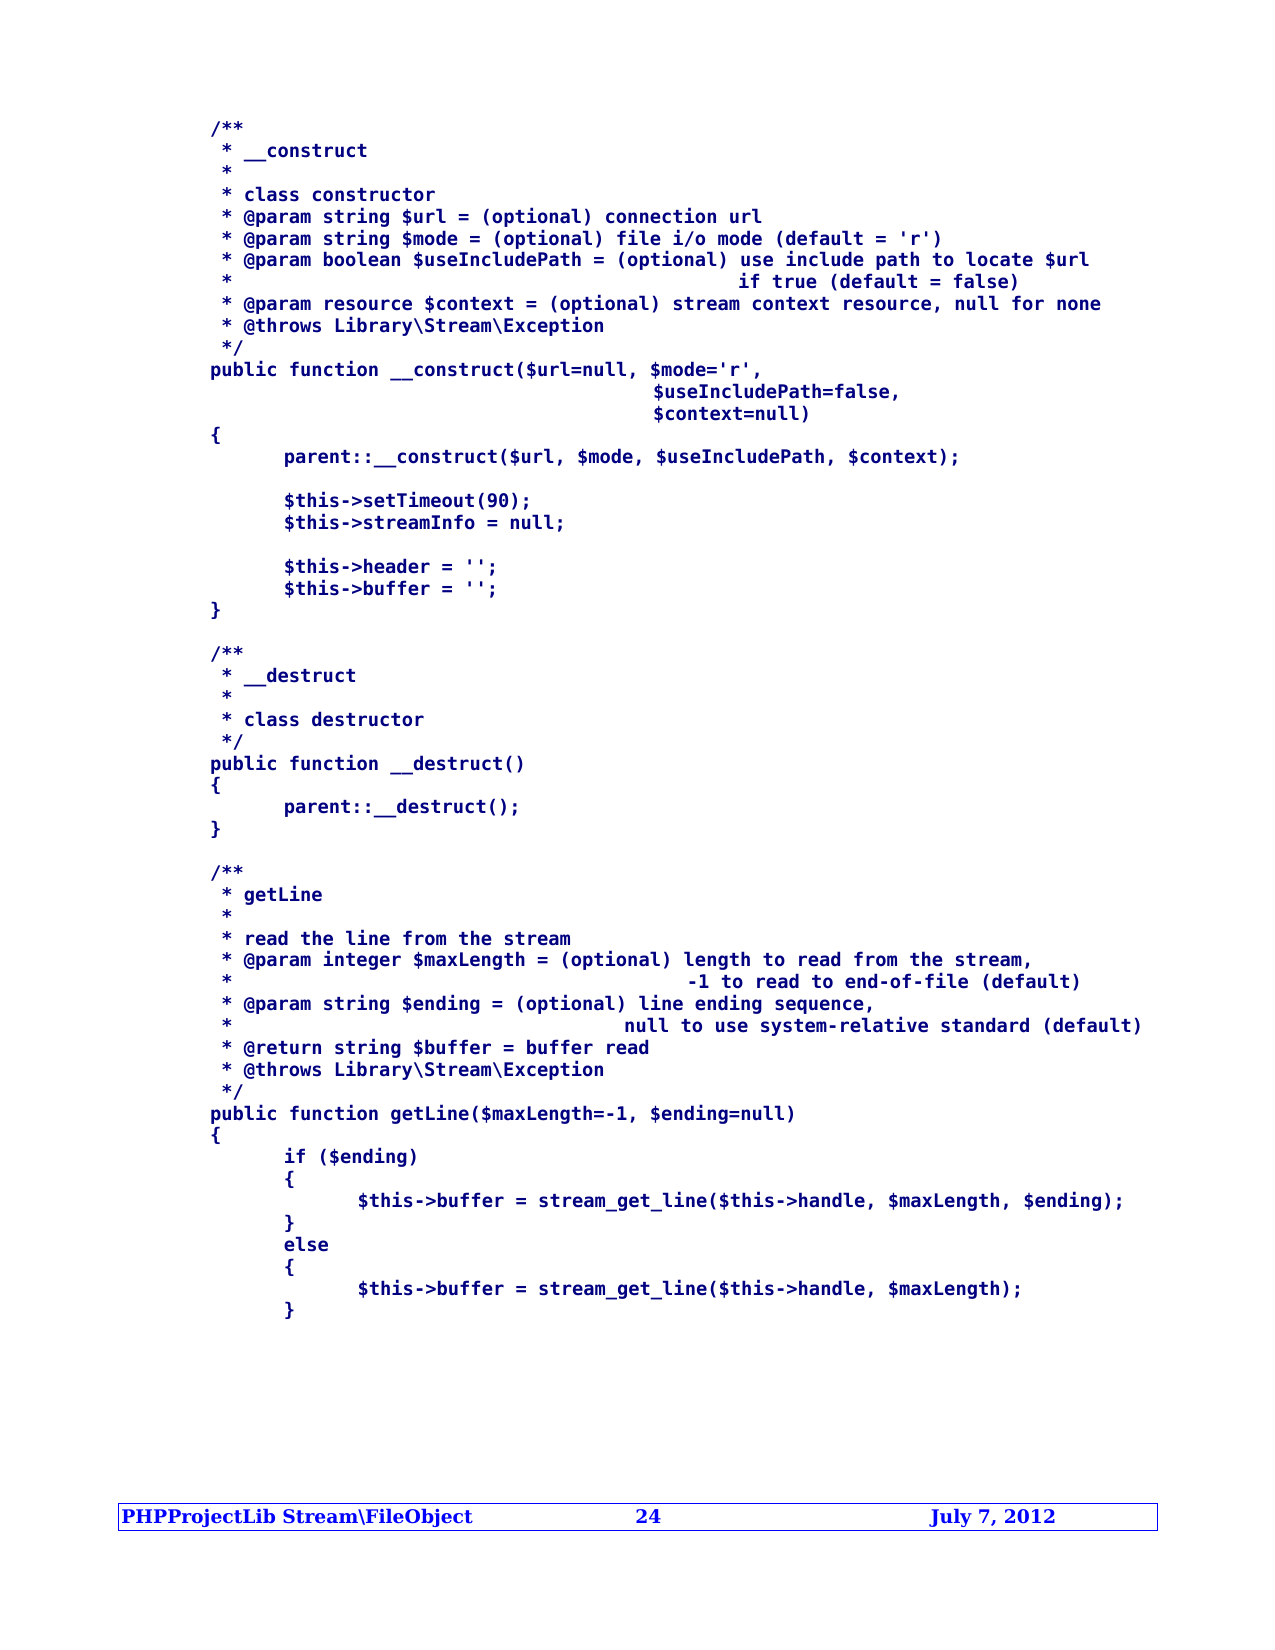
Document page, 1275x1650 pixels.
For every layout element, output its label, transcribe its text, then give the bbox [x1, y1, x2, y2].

list * getLine [136, 884, 1157, 906]
list * __destruct [136, 665, 1157, 687]
list { [136, 1124, 1157, 1146]
list } [136, 1299, 1157, 1321]
list /** [136, 643, 1157, 665]
list * class destructor [136, 709, 1157, 731]
list } [136, 1212, 1157, 1234]
list * [136, 162, 1157, 184]
list if ($ending) [136, 1146, 1157, 1168]
list public function getLine($maxLength=-1, $ending=null) [136, 1102, 1157, 1124]
list $this->buffer = stream_get_line($this->handle, $maxLength); [136, 1277, 1157, 1299]
list public function __construct($url=null, $mode='r', [136, 359, 1157, 381]
list /** [136, 118, 1157, 140]
list { [136, 424, 1157, 446]
list { [136, 1168, 1157, 1190]
list * class constructor [136, 184, 1157, 206]
list $this->setTimeout(90); [136, 490, 1157, 512]
list * [136, 687, 1157, 709]
list * @param string $ending = (optional) line ending sequence, [136, 993, 1157, 1015]
list /** [136, 862, 1157, 884]
list public function __destruct() [136, 752, 1157, 774]
list * @param string $url = (optional) connection url [136, 206, 1157, 227]
list */ [136, 337, 1157, 359]
list */ [136, 731, 1157, 752]
list { [136, 1256, 1157, 1277]
list parent::__construct($url, $mode, $useIncludePath, $context); [136, 446, 1157, 468]
list * if true (default = false) [136, 271, 1157, 293]
list } [136, 818, 1157, 840]
list parent::__destruct(); [136, 796, 1157, 818]
list * @param string $mode = (optional) file i/o mode (default = 'r') [136, 227, 1157, 249]
list * @throws Library\Stream\Exception [136, 1059, 1157, 1081]
list * @param integer $maxLength = (optional) length to read from the stream, [136, 949, 1157, 971]
list * @return string $buffer = buffer read [136, 1037, 1157, 1059]
list * read the line from the stream [136, 927, 1157, 949]
list * @param boolean $useIncludePath = (optional) use include path to locate $url [136, 249, 1157, 271]
list } [136, 599, 1157, 621]
list * [136, 906, 1157, 927]
list $this->buffer = stream_get_line($this->handle, $maxLength, $ending); [136, 1190, 1157, 1212]
list { [136, 774, 1157, 796]
list * @throws Library\Stream\Exception [136, 315, 1157, 337]
list else [136, 1234, 1157, 1256]
list */ [136, 1081, 1157, 1102]
list $this->buffer = ''; [136, 577, 1157, 599]
list * @param resource $context = (optional) stream context resource, null for none [136, 293, 1157, 315]
list $this->header = ''; [136, 556, 1157, 577]
list * -1 to read to end-of-file (default) [136, 971, 1157, 993]
list * null to use system-relative standard (default) [136, 1015, 1157, 1037]
list $useIncludePath=false, [136, 381, 1157, 402]
list $this->streamInfo = null; [136, 512, 1157, 534]
list * __construct [136, 140, 1157, 162]
list $context=null) [136, 402, 1157, 424]
